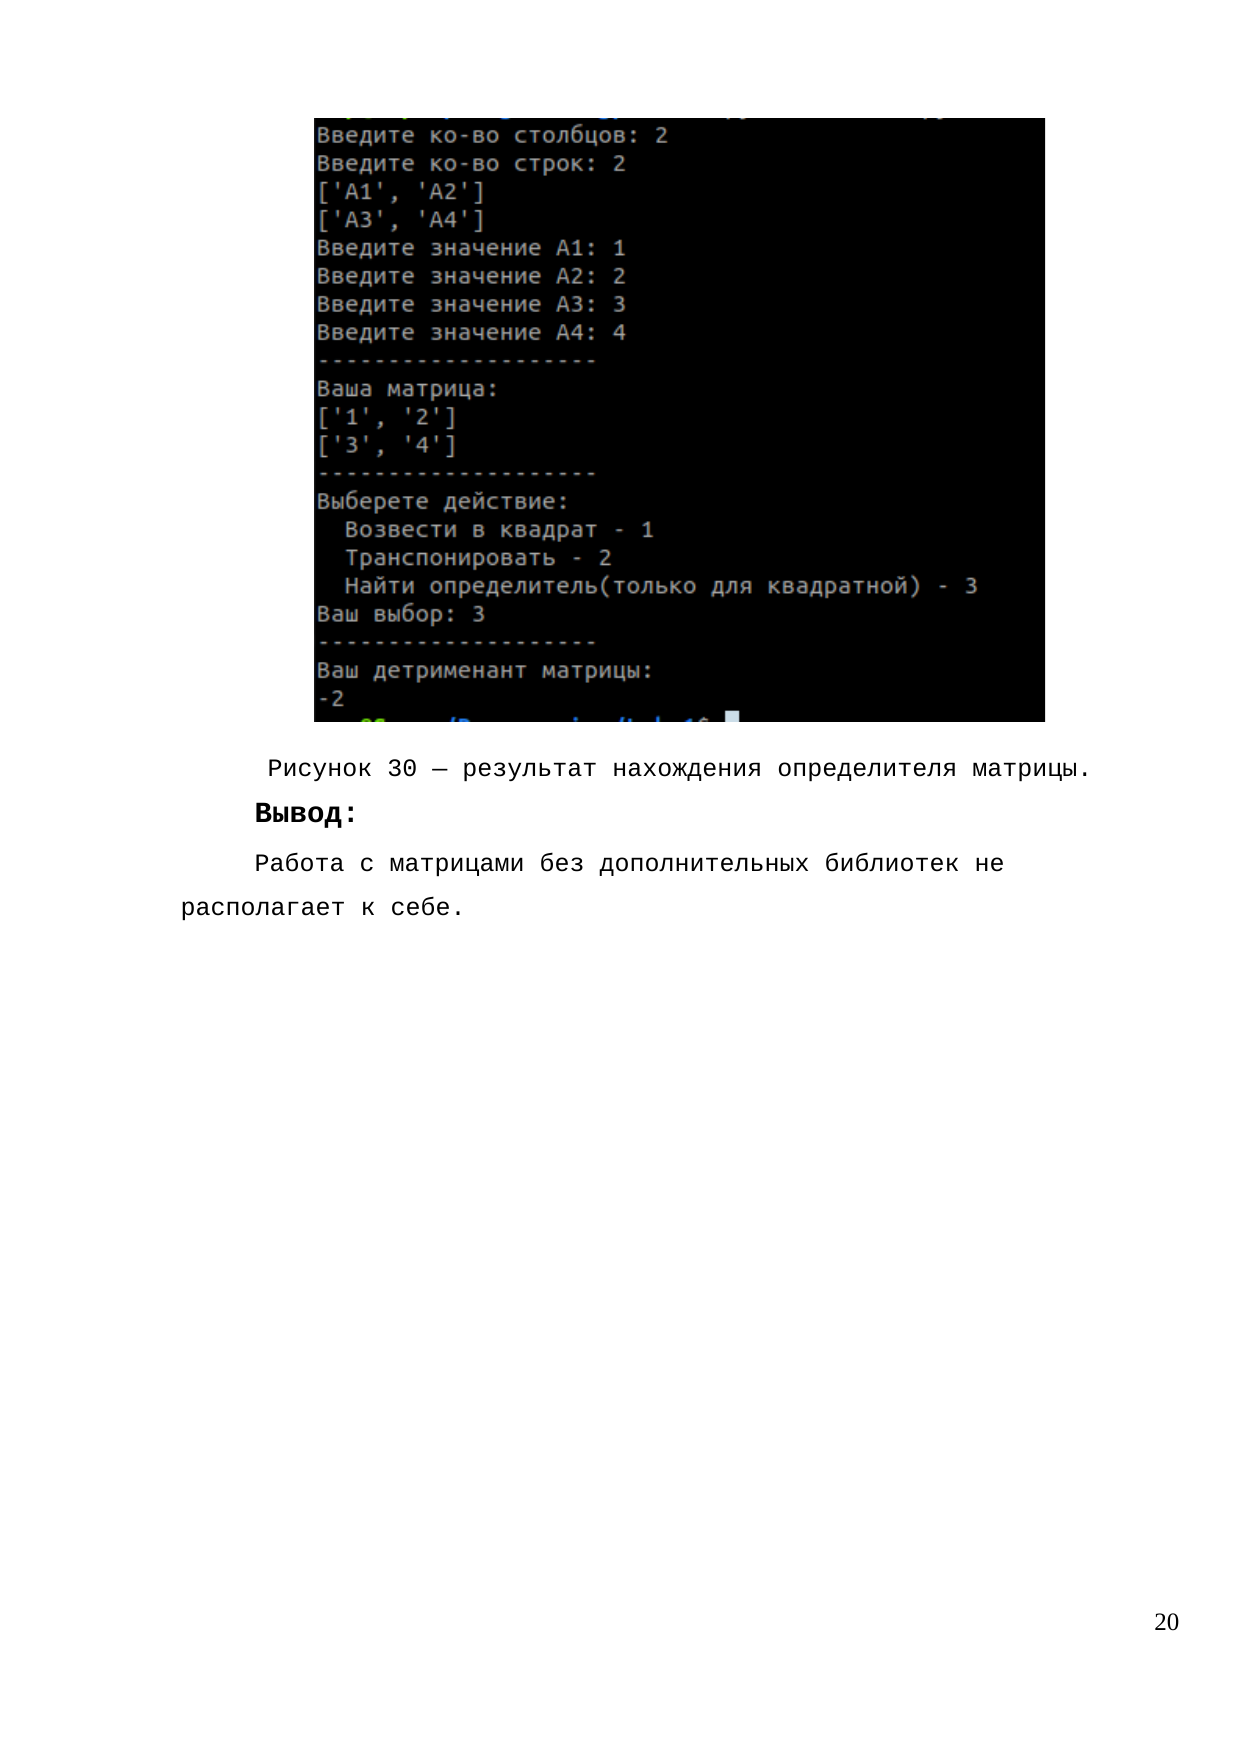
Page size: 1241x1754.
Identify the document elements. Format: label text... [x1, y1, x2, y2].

picture [314, 118, 1046, 722]
text Рисунок 30 — результат нахождения определителя матрицы. [180, 756, 1179, 784]
text Вывод: [180, 798, 1179, 831]
text Работа с матрицами без дополнительных библиотек не располагает к себе. [180, 848, 1179, 923]
